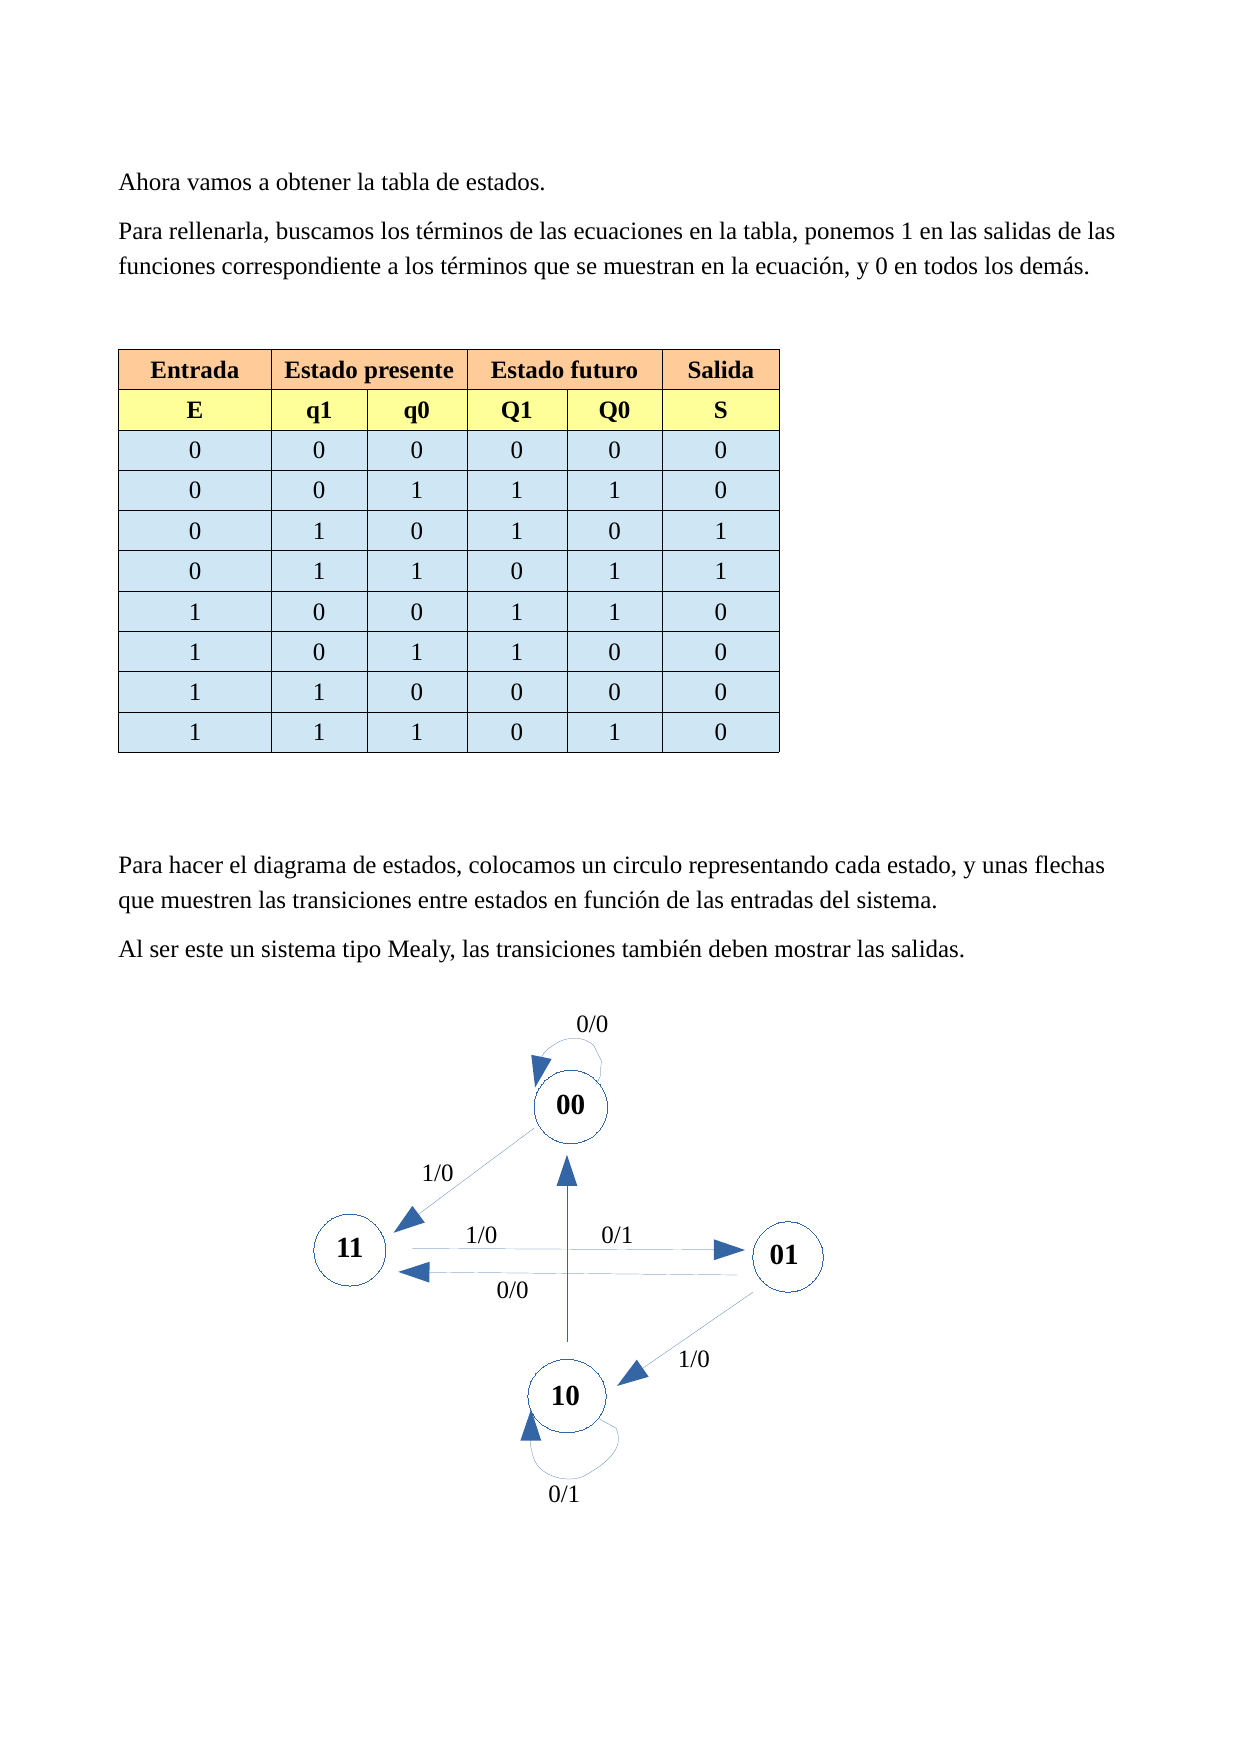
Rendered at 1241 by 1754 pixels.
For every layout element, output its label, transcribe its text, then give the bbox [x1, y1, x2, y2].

table_cell 1 [663, 551, 779, 591]
table_cell 0 [663, 471, 779, 510]
table_cell 0 [468, 713, 567, 752]
table_cell 1 [468, 511, 567, 550]
table_cell 0 [468, 551, 567, 591]
table_cell 1 [272, 551, 367, 591]
table_cell 0 [368, 672, 467, 712]
table_cell 0 [119, 431, 271, 470]
table_cell q1 [272, 390, 367, 429]
table_cell 0 [119, 471, 271, 510]
table_cell 0 [368, 431, 467, 470]
table_cell 0 [468, 672, 567, 712]
table_cell 1 [568, 713, 662, 752]
table_cell 0 [272, 431, 367, 470]
table_cell 1 [119, 672, 271, 712]
table_cell 1 [119, 592, 271, 631]
table_cell 1 [568, 471, 662, 510]
table_cell 0 [663, 592, 779, 631]
table_cell 1 [272, 672, 367, 712]
table_cell 0 [663, 431, 779, 470]
table_cell 1 [468, 592, 567, 631]
table_cell 1 [568, 551, 662, 591]
table_cell 1 [272, 713, 367, 752]
table_cell 0 [568, 672, 662, 712]
table_cell 0 [272, 632, 367, 671]
table_header Salida [663, 350, 779, 389]
table_cell 1 [119, 713, 271, 752]
table_cell 1 [368, 471, 467, 510]
table_cell 1 [368, 713, 467, 752]
table_cell 1 [568, 592, 662, 631]
table_cell 1 [368, 551, 467, 591]
table_cell 0 [663, 632, 779, 671]
table_cell 0 [568, 431, 662, 470]
text Al ser este un sistema tipo Mealy, las transiciones también deben mostrar las salidas. [118, 934, 1122, 962]
text Ahora vamos a obtener la tabla de estados. [118, 167, 1122, 196]
table_cell 1 [272, 511, 367, 550]
table_cell 0 [568, 511, 662, 550]
text Para rellenarla, buscamos los términos de las ecuaciones en la tabla, ponemos 1 en las salidas de las funciones correspondiente a los términos que se muestran en la ecuación, y 0 en todos los demás. [118, 216, 1122, 279]
table_header Estado presente [272, 350, 467, 389]
table_cell Q1 [468, 390, 567, 429]
table_cell 1 [663, 511, 779, 550]
table_cell 0 [272, 592, 367, 631]
text Para hacer el diagrama de estados, colocamos un circulo representando cada estado, y unas flechas que muestren las transiciones entre estados en función de las entradas del sistema. [118, 850, 1122, 913]
table_cell 0 [272, 471, 367, 510]
table_cell 0 [663, 672, 779, 712]
table_cell 1 [468, 471, 567, 510]
table_header Entrada [119, 350, 271, 389]
table_cell 0 [119, 551, 271, 591]
table_cell 0 [368, 592, 467, 631]
table_cell E [119, 390, 271, 429]
table_cell 1 [119, 632, 271, 671]
table_header Estado futuro [468, 350, 662, 389]
table_cell 0 [119, 511, 271, 550]
table_cell q0 [368, 390, 467, 429]
table_cell Q0 [568, 390, 662, 429]
table_cell 0 [368, 511, 467, 550]
table_cell S [663, 390, 779, 429]
table_cell 0 [663, 713, 779, 752]
table_cell 0 [468, 431, 567, 470]
table_cell 0 [568, 632, 662, 671]
table_cell 1 [368, 632, 467, 671]
table_cell 1 [468, 632, 567, 671]
